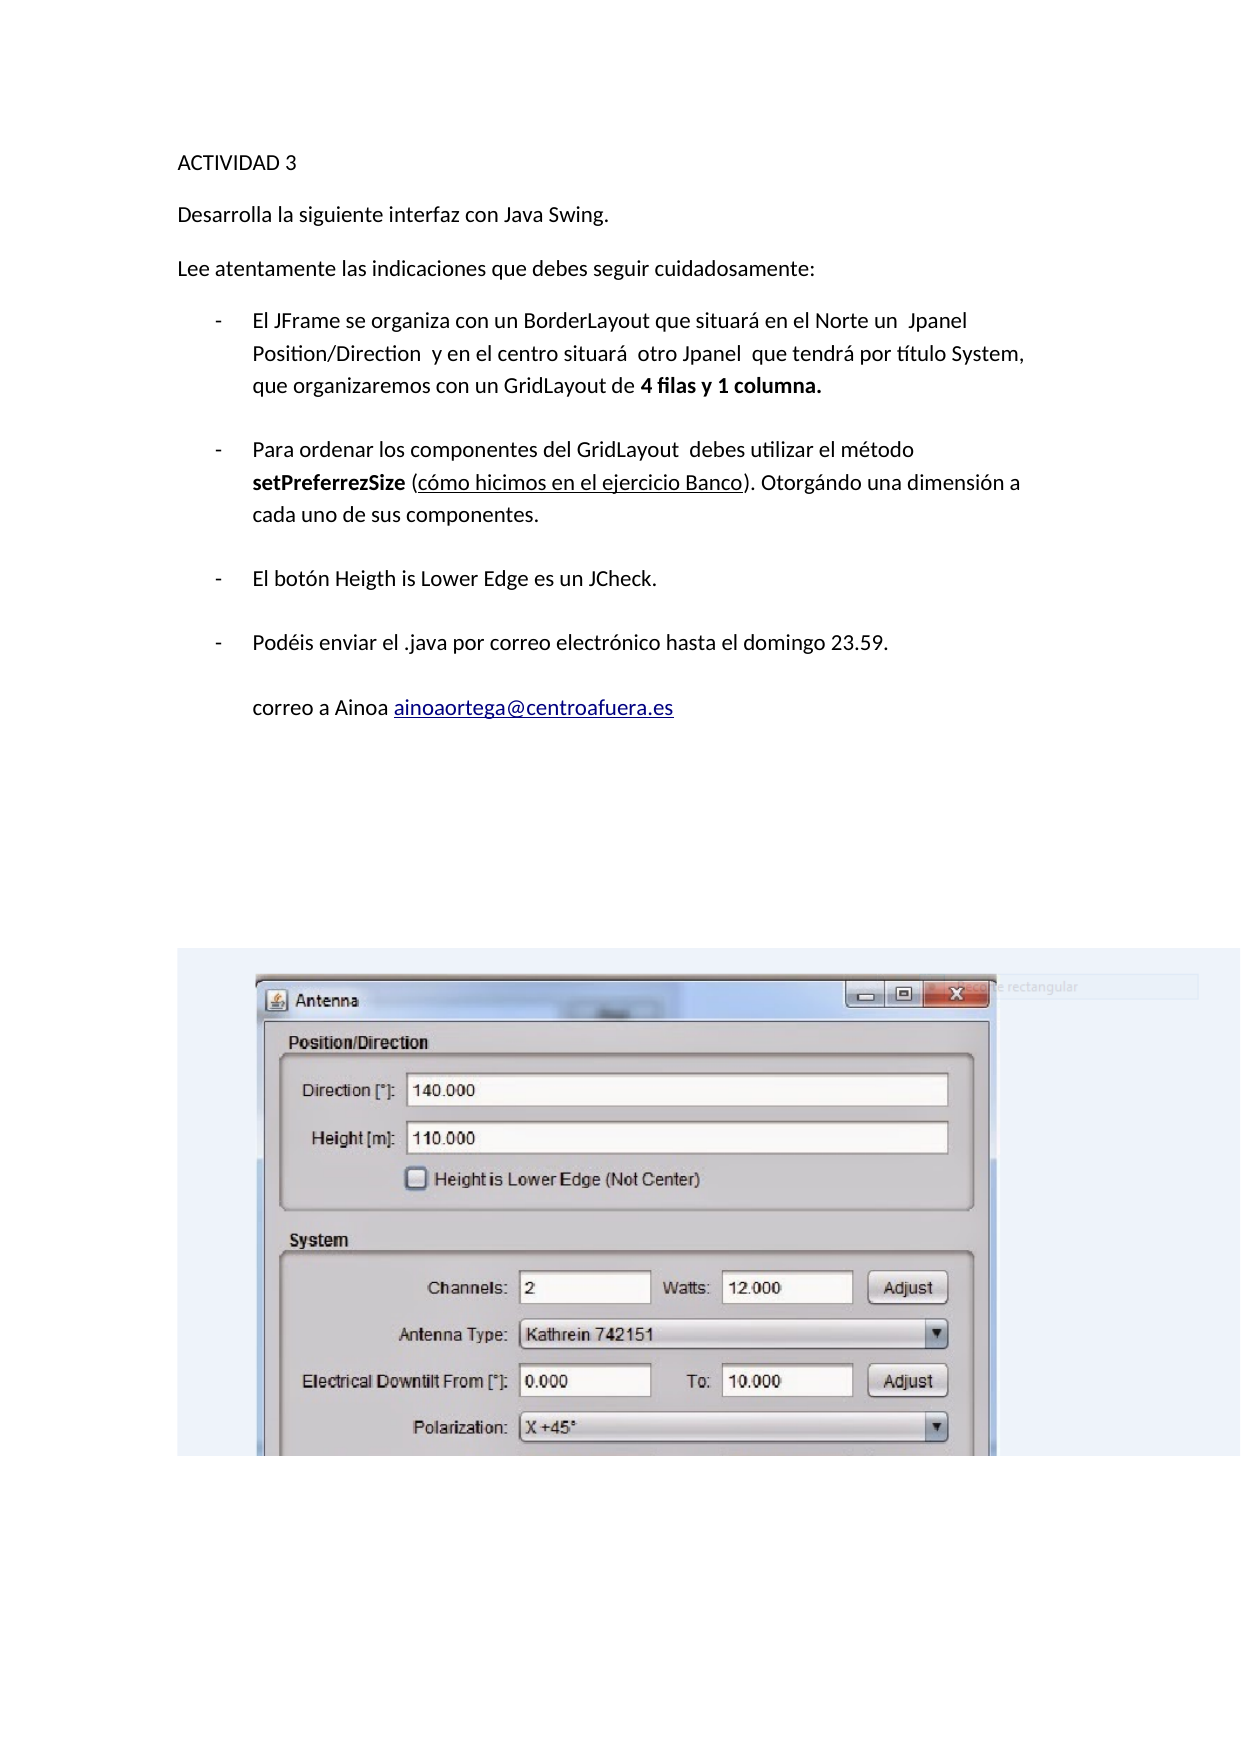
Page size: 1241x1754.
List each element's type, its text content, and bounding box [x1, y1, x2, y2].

list correo a Ainoa ainoaortega@centroafuera.es [252, 693, 1063, 721]
text ACTIVIDAD 3 [177, 148, 1063, 176]
text Desarrolla la siguiente interfaz con Java Swing. [177, 201, 1063, 229]
list Para ordenar los componentes del GridLayout debes utilizar el método setPreferrezSize (cómo hicimos en el ejercicio Banco). Otorgándo una dimensión a cada uno de sus componentes. [215, 435, 1063, 528]
picture [177, 948, 1241, 1456]
list Podéis enviar el .java por correo electrónico hasta el domingo 23.59. [215, 628, 1063, 657]
list El botón Heigth is Lower Edge es un JCheck. [215, 564, 1063, 592]
text Lee atentamente las indicaciones que debes seguir cuidadosamente: [177, 254, 1063, 282]
list El JFrame se organiza con un BorderLayout que situará en el Norte un Jpanel Position/Direction y en el centro situará otro Jpanel que tendrá por título System, que organizaremos con un GridLayout de 4 filas y 1 columna. [215, 307, 1063, 399]
